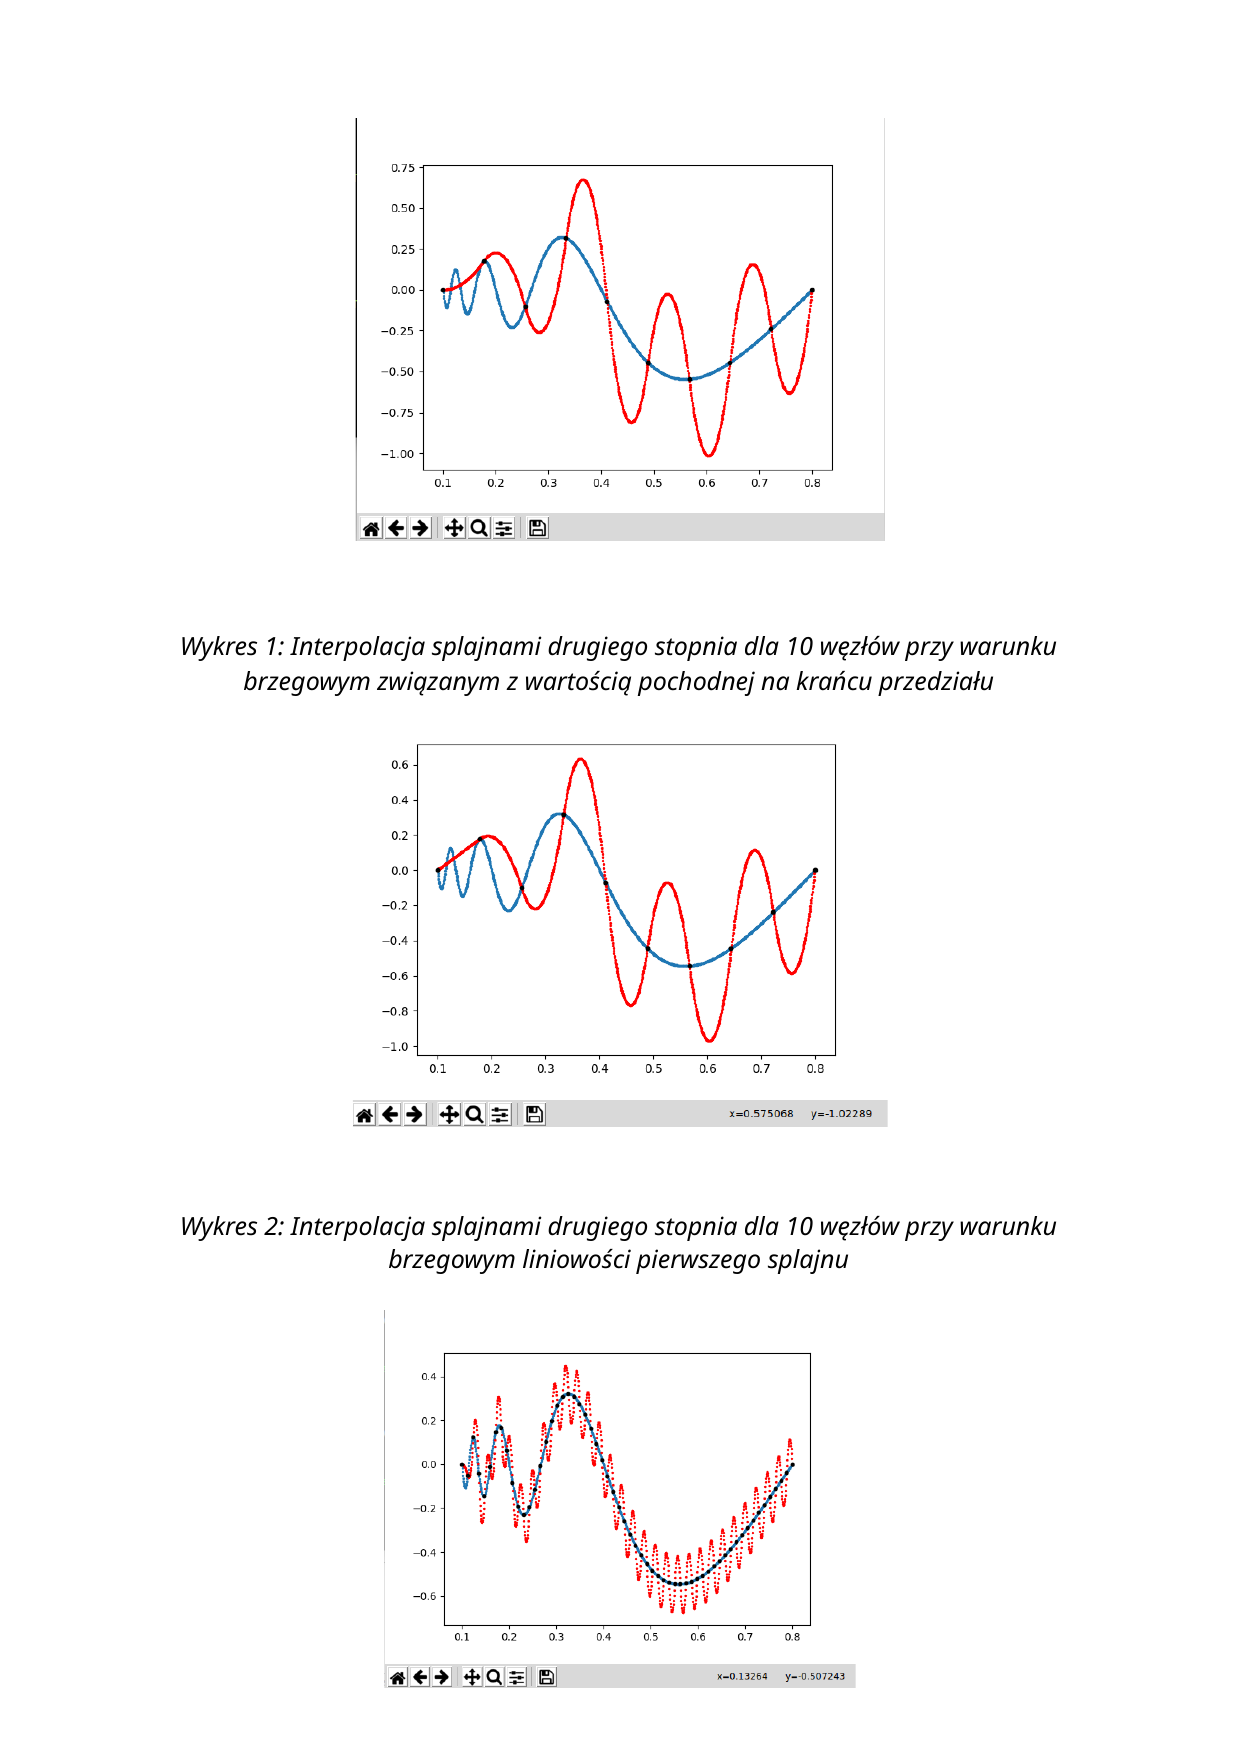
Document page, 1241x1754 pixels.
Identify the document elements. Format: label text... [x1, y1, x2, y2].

picture [355, 118, 885, 541]
picture [384, 1310, 856, 1688]
picture [352, 697, 888, 1127]
text Wykres 2: Interpolacja splajnami drugiego stopnia dla 10 węzłów przy warunku brzegowym liniowości pierwszego splajnu [118, 1208, 1122, 1276]
text Wykres 1: Interpolacja splajnami drugiego stopnia dla 10 węzłów przy warunku brzegowym związanym z wartością pochodnej na krańcu przedziału [118, 629, 1122, 697]
